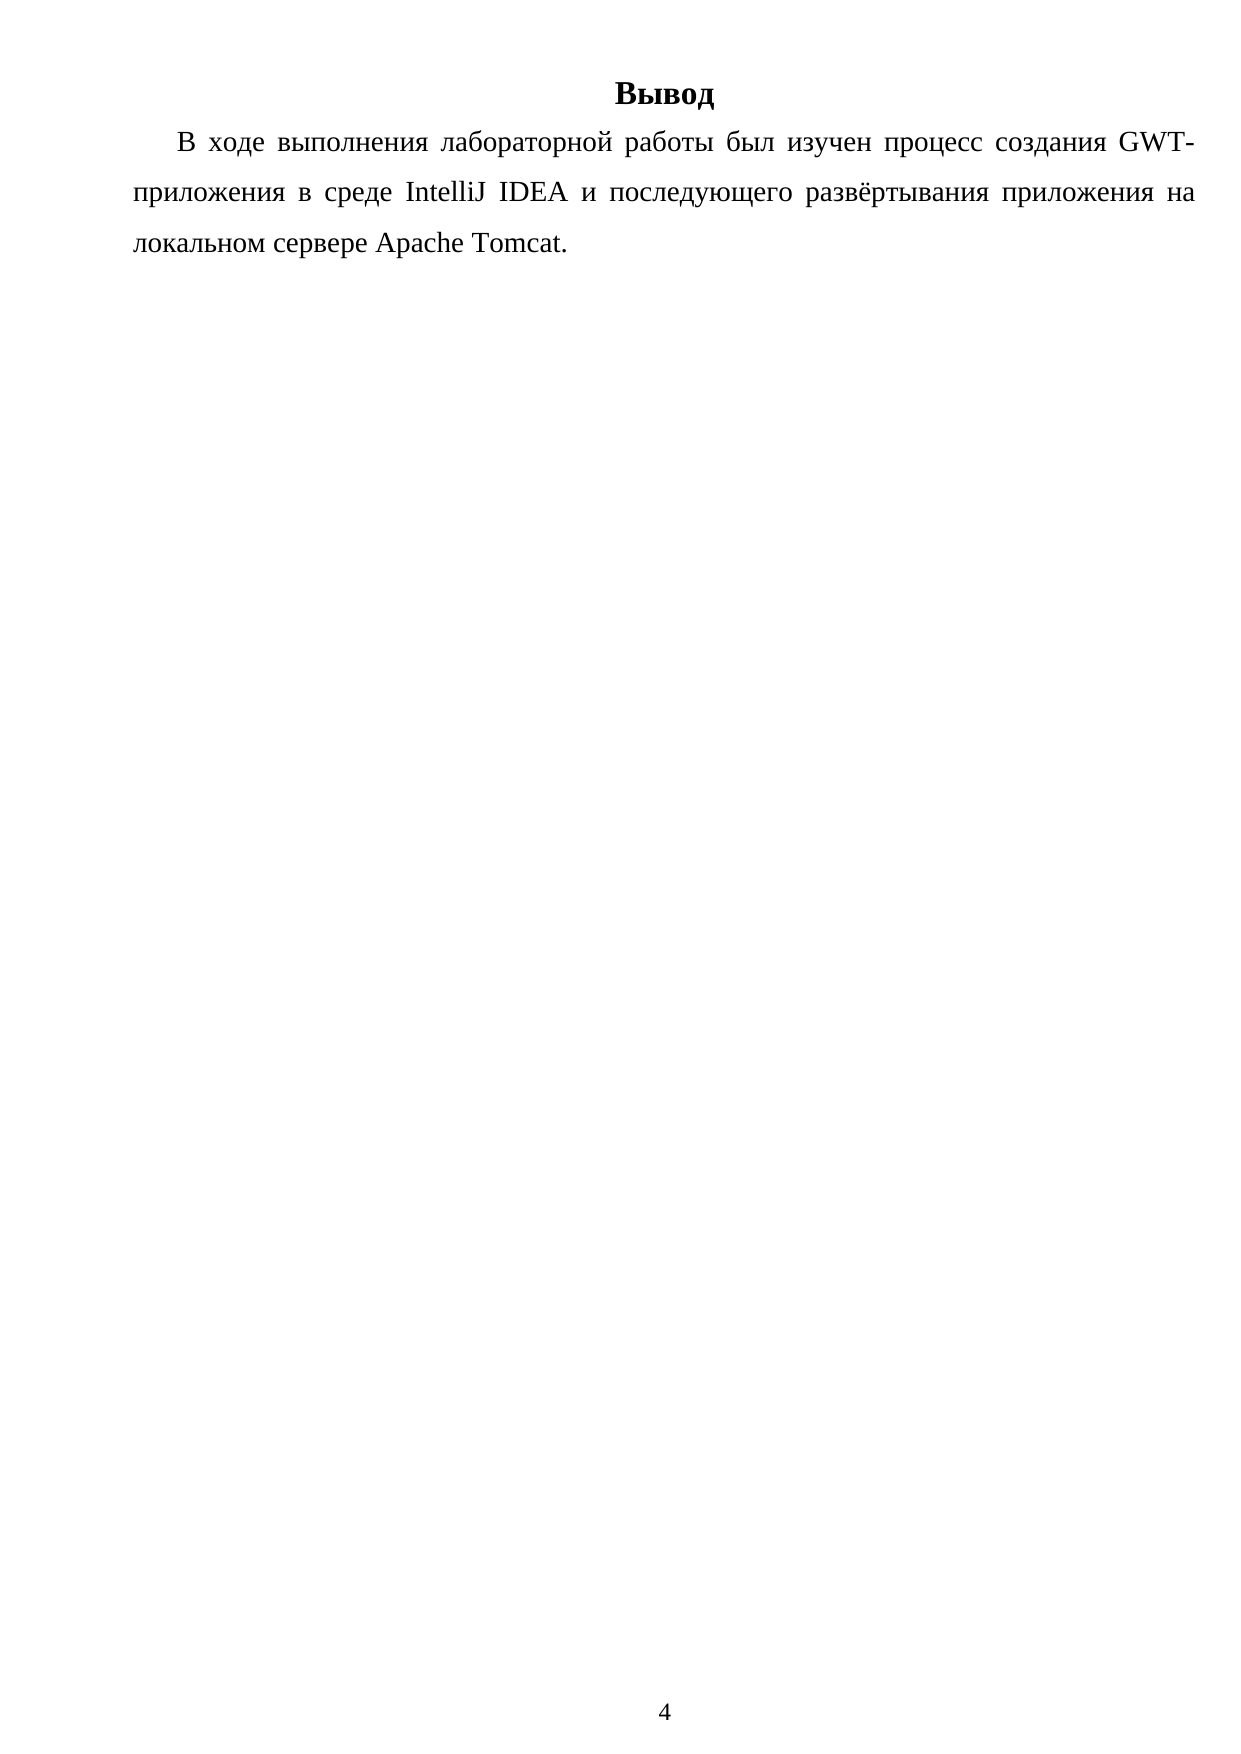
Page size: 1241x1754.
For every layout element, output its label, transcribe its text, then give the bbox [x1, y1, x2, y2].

text В ходе выполнения лабораторной работы был изучен процесс создания GWT-приложения в среде IntelliJ IDEA и последующего развёртывания приложения на локальном сервере Apache Tomcat. [133, 124, 1196, 258]
subtitle Вывод [133, 73, 1196, 112]
